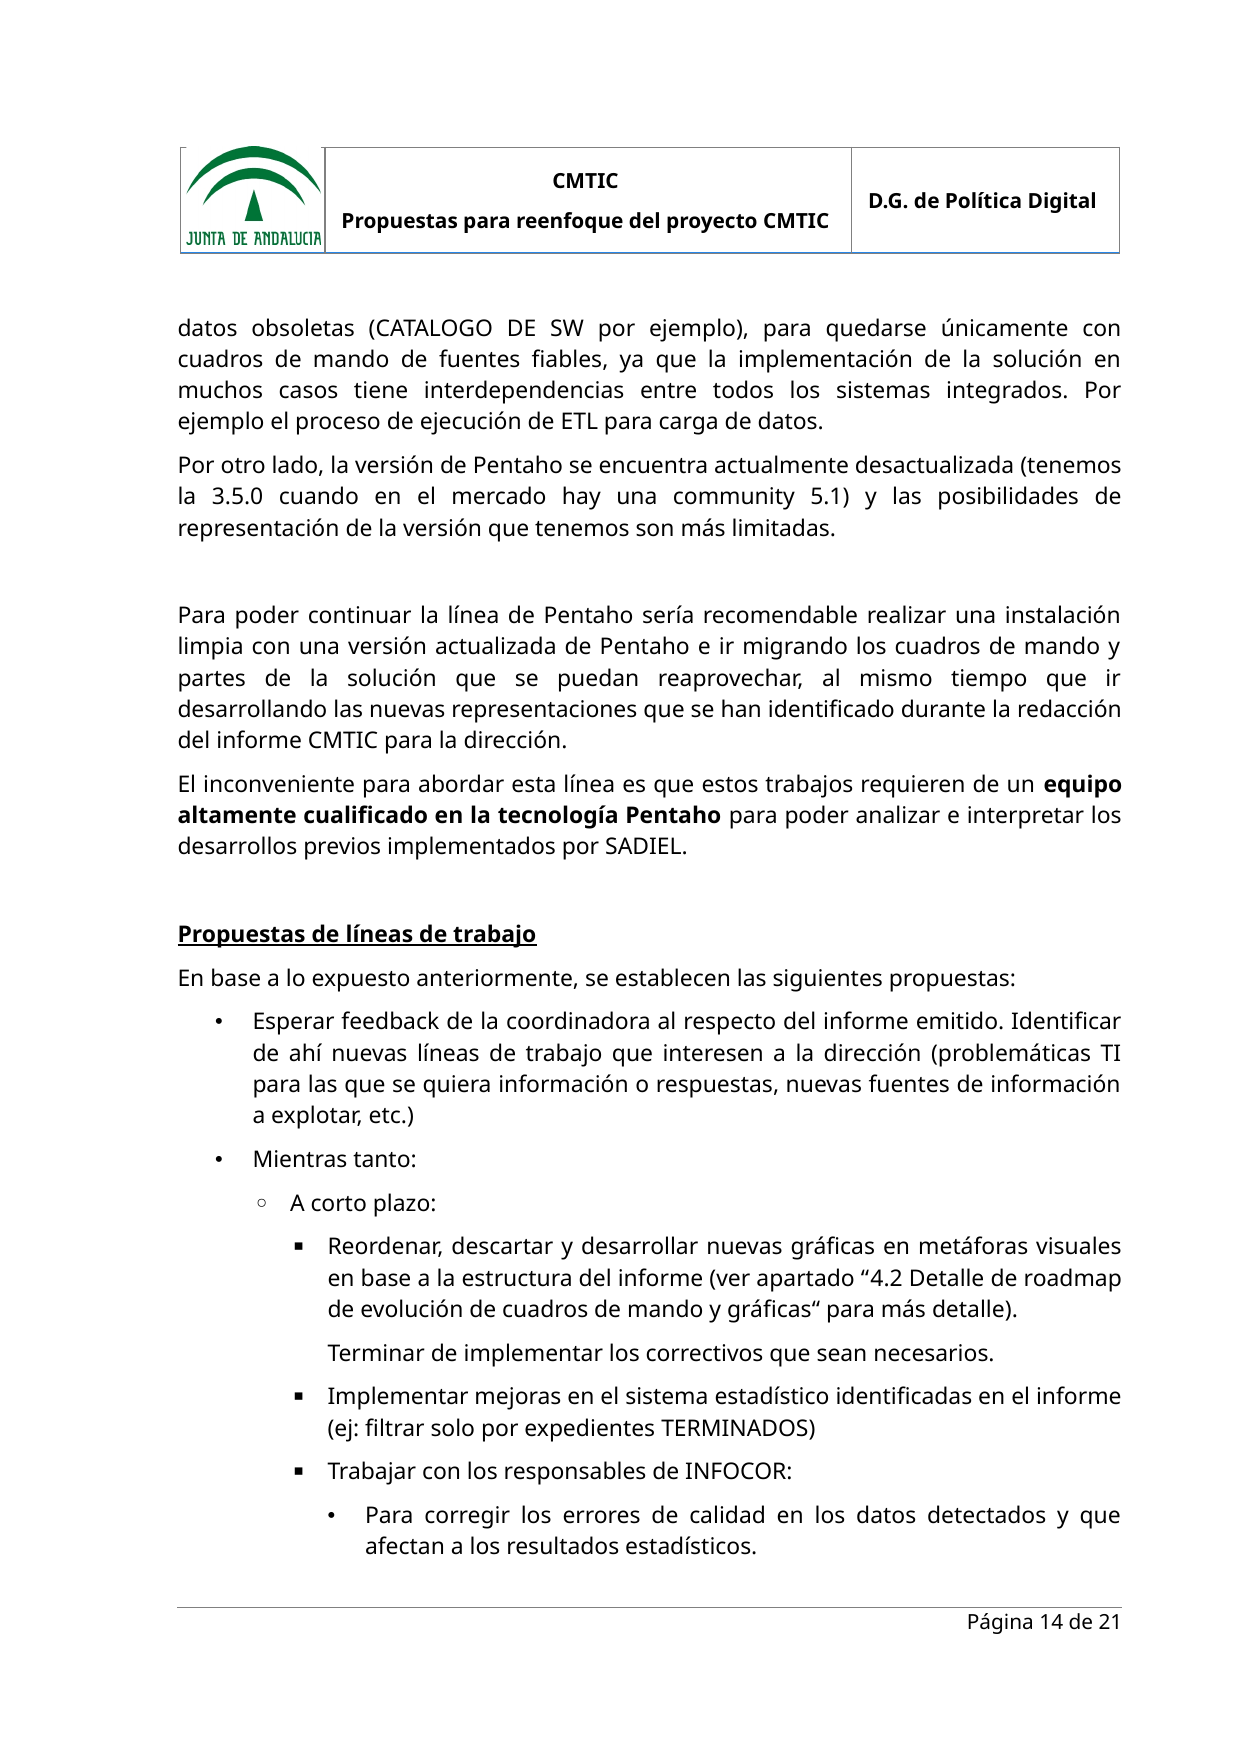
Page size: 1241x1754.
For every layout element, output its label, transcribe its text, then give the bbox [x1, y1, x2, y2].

text Por otro lado, la versión de Pentaho se encuentra actualmente desactualizada (tenemos la 3.5.0 cuando en el mercado hay una community 5.1) y las posibilidades de representación de la versión que tenemos son más limitadas. [177, 449, 1122, 543]
text En base a lo expuesto anteriormente, se establecen las siguientes propuestas: [177, 961, 1122, 993]
text datos obsoletas (CATALOGO DE SW por ejemplo), para quedarse únicamente con cuadros de mando de fuentes fiables, ya que la implementación de la solución en muchos casos tiene interdependencias entre todos los sistemas integrados. Por ejemplo el proceso de ejecución de ETL para carga de datos. [177, 311, 1122, 436]
list Terminar de implementar los correctivos que sean necesarios. [290, 1336, 1122, 1368]
list A corto plazo: [252, 1186, 1122, 1218]
list Para corregir los errores de calidad en los datos detectados y que afectan a los resultados estadísticos. [327, 1499, 1122, 1561]
text El inconveniente para abordar esta línea es que estos trabajos requieren de un equipo altamente cualificado en la tecnología Pentaho para poder analizar e interpretar los desarrollos previos implementados por SADIEL. [177, 768, 1122, 861]
text Para poder continuar la línea de Pentaho sería recomendable realizar una instalación limpia con una versión actualizada de Pentaho e ir migrando los cuadros de mando y partes de la solución que se puedan reaprovechar, al mismo tiempo que ir desarrollando las nuevas representaciones que se han identificado durante la redacción del informe CMTIC para la dirección. [177, 599, 1122, 755]
picture [186, 146, 321, 245]
list Reordenar, descartar y desarrollar nuevas gráficas en metáforas visuales en base a la estructura del informe (ver apartado “4.2 Detalle de roadmap de evolución de cuadros de mando y gráficas“ para más detalle). [290, 1230, 1122, 1324]
list Mientras tanto: [215, 1143, 1122, 1174]
list Esperar feedback de la coordinadora al respecto del informe emitido. Identificar de ahí nuevas líneas de trabajo que interesen a la dirección (problemáticas TI para las que se quiera información o respuestas, nuevas fuentes de información a explotar, etc.) [215, 1005, 1122, 1130]
list Implementar mejoras en el sistema estadístico identificadas en el informe (ej: filtrar solo por expedientes TERMINADOS) [290, 1380, 1122, 1443]
list Trabajar con los responsables de INFOCOR: [290, 1455, 1122, 1486]
text Propuestas de líneas de trabajo [177, 918, 1122, 949]
